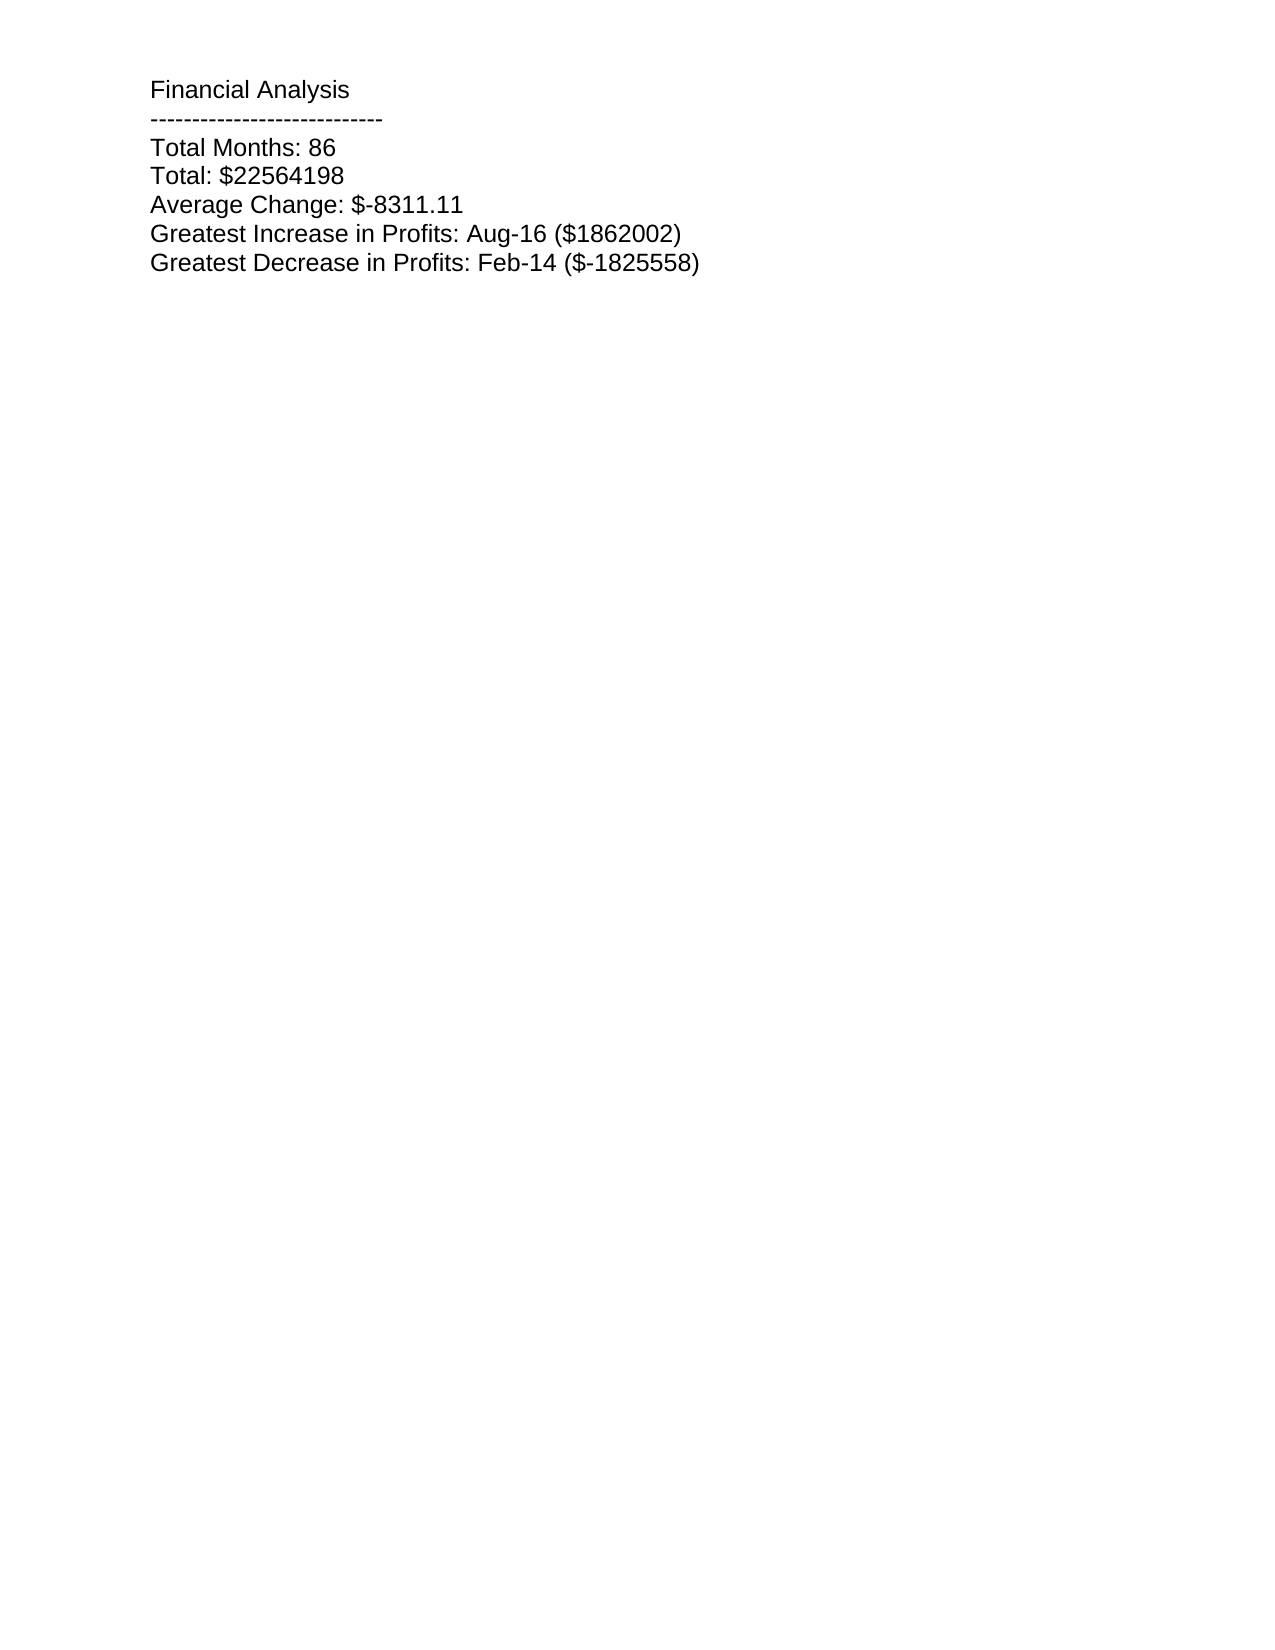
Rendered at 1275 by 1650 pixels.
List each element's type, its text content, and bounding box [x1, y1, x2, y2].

text Financial Analysis [150, 75, 1125, 104]
text Total Months: 86 [150, 132, 1125, 161]
text Average Change: $-8311.11 [150, 190, 1125, 219]
text Greatest Increase in Profits: Aug-16 ($1862002) [150, 219, 1125, 247]
text Greatest Decrease in Profits: Feb-14 ($-1825558) [150, 247, 1125, 276]
text Total: $22564198 [150, 161, 1125, 190]
text ---------------------------- [150, 104, 1125, 132]
